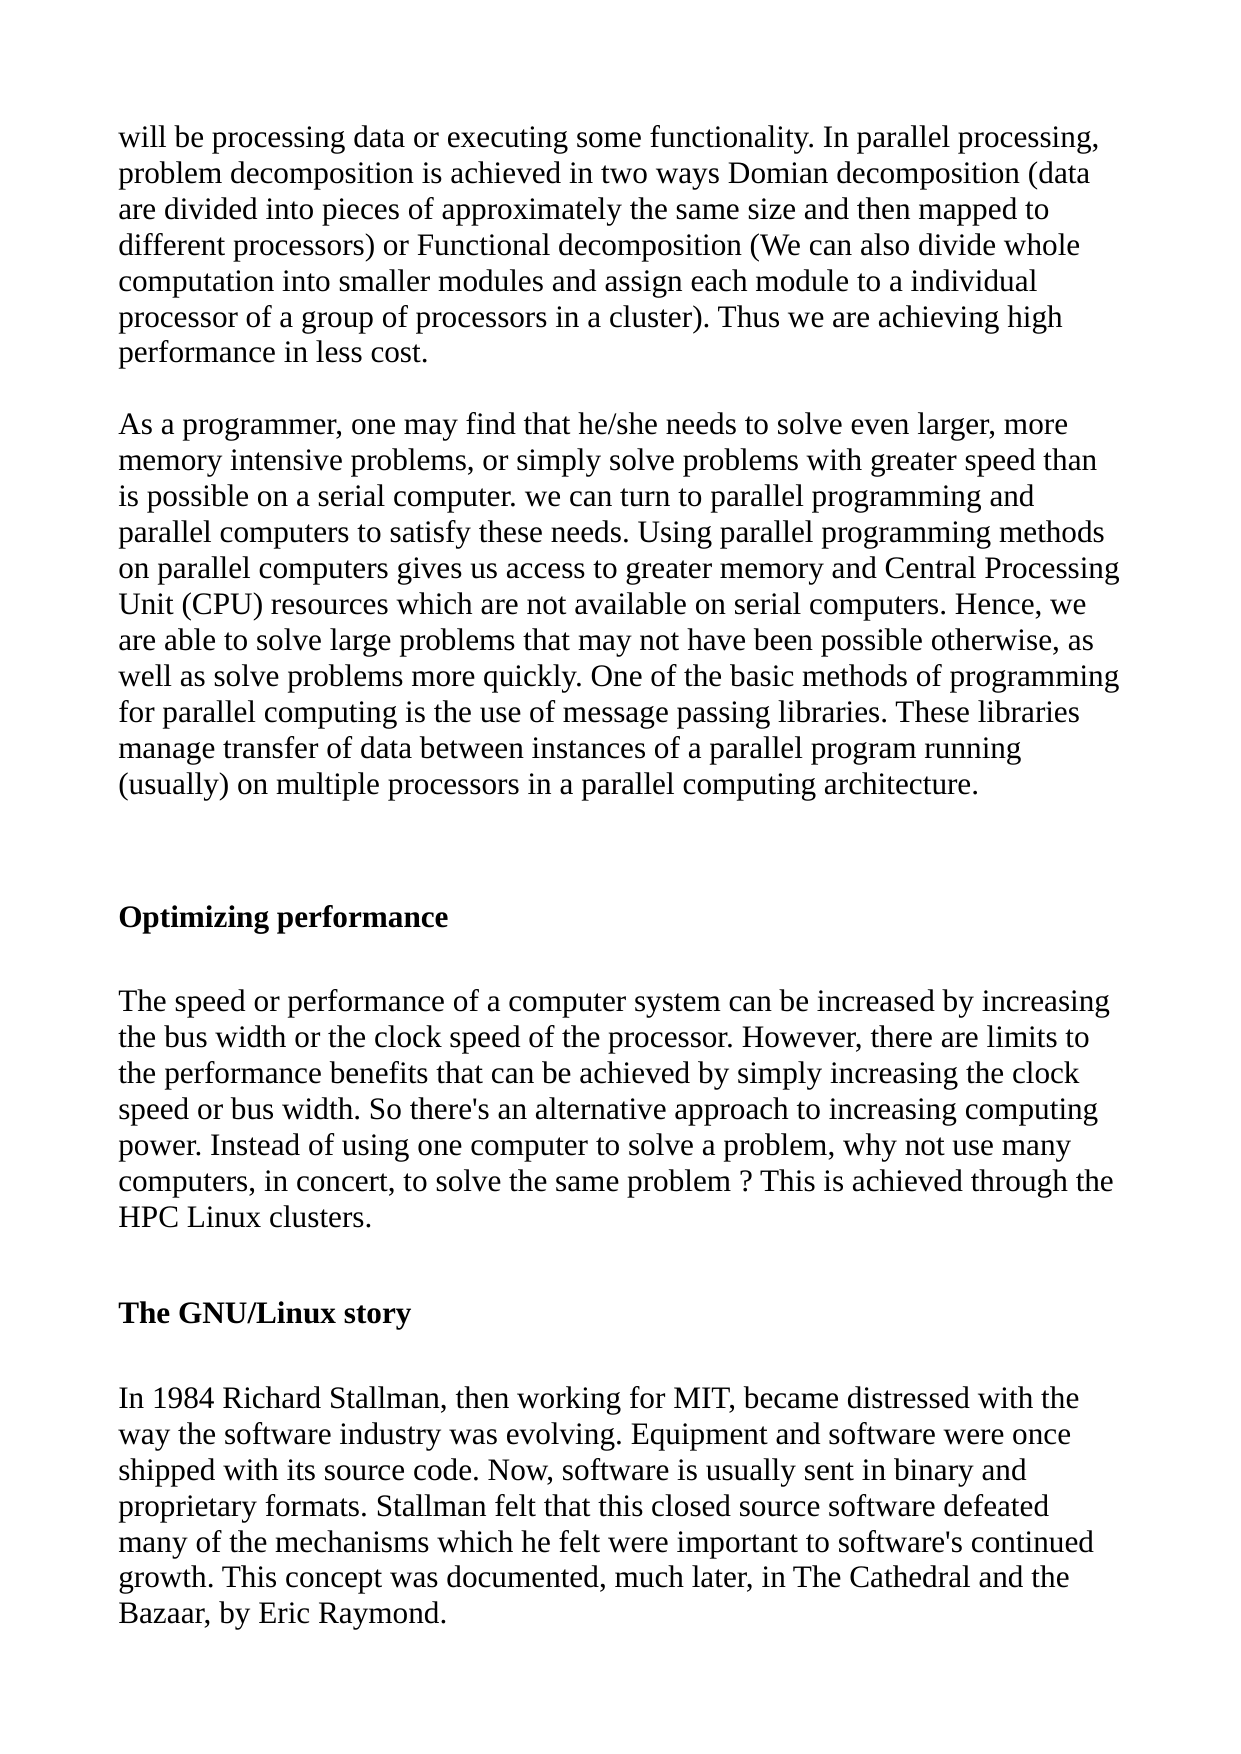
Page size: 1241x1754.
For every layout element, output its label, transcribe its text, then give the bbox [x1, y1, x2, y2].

text As a programmer, one may find that he/she needs to solve even larger, more memory intensive problems, or simply solve problems with greater speed than is possible on a serial computer. we can turn to parallel programming and parallel computers to satisfy these needs. Using parallel programming methods on parallel computers gives us access to greater memory and Central Processing Unit (CPU) resources which are not available on serial computers. Hence, we are able to solve large problems that may not have been possible otherwise, as well as solve problems more quickly. One of the basic methods of programming for parallel computing is the use of message passing libraries. These libraries manage transfer of data between instances of a parallel program running (usually) on multiple processors in a parallel computing architecture. [118, 406, 1122, 801]
subtitle The GNU/Linux story [118, 1295, 1122, 1331]
subtitle Optimizing performance [118, 898, 1122, 934]
text The speed or performance of a computer system can be increased by increasing the bus width or the clock speed of the processor. However, there are limits to the performance benefits that can be achieved by simply increasing the clock speed or bus width. So there's an alternative approach to increasing computing power. Instead of using one computer to solve a problem, why not use many computers, in concert, to solve the same problem ? This is achieved through the HPC Linux clusters. [118, 982, 1122, 1234]
text will be processing data or executing some functionality. In parallel processing, problem decomposition is achieved in two ways Domian decomposition (data are divided into pieces of approximately the same size and then mapped to different processors) or Functional decomposition (We can also divide whole computation into smaller modules and assign each module to a individual processor of a group of processors in a cluster). Thus we are achieving high performance in less cost. [118, 118, 1122, 370]
text In 1984 Richard Stallman, then working for MIT, became distressed with the way the software industry was evolving. Equipment and software were once shipped with its source code. Now, software is usually sent in binary and proprietary formats. Stallman felt that this closed source software defeated many of the mechanisms which he felt were important to software's continued growth. This concept was documented, much later, in The Cathedral and the Bazaar, by Eric Raymond. [118, 1379, 1122, 1631]
